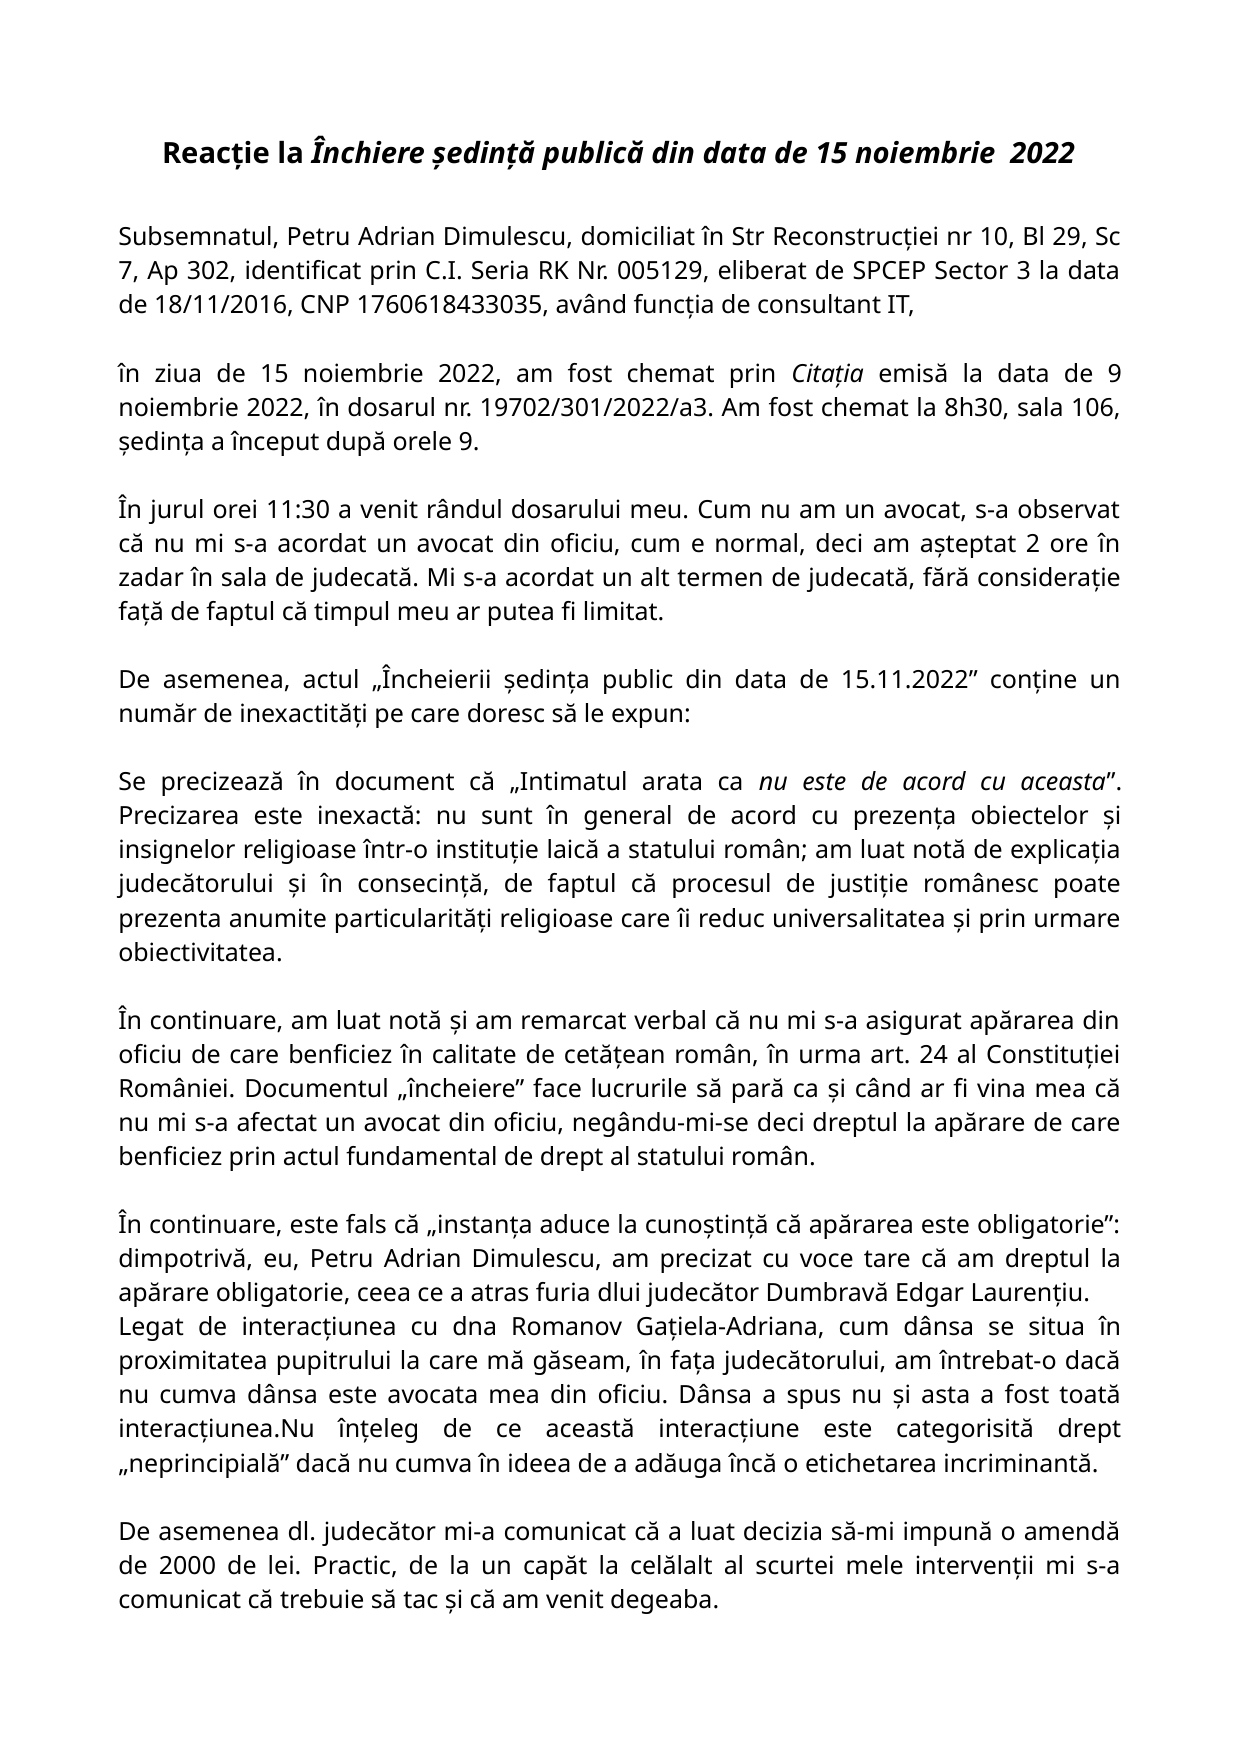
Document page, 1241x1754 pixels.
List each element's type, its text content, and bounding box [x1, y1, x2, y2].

text În continuare, am luat notă și am remarcat verbal că nu mi s-a asigurat apărarea din oficiu de care benficiez în calitate de cetățean român, în urma art. 24 al Constituției României. Documentul „încheiere” face lucrurile să pară ca și când ar fi vina mea că nu mi s-a afectat un avocat din oficiu, negându-mi-se deci dreptul la apărare de care benficiez prin actul fundamental de drept al statului român. [118, 1002, 1122, 1173]
text De asemenea, actul „Încheierii ședința public din data de 15.11.2022” conține un număr de inexactități pe care doresc să le expun: [118, 662, 1122, 730]
text în ziua de 15 noiembrie 2022, am fost chemat prin Citația emisă la data de 9 noiembrie 2022, în dosarul nr. 19702/301/2022/a3. Am fost chemat la 8h30, sala 106, ședința a început după orele 9. [118, 355, 1122, 457]
text În jurul orei 11:30 a venit rândul dosarului meu. Cum nu am un avocat, s-a observat că nu mi s-a acordat un avocat din oficiu, cum e normal, deci am așteptat 2 ore în zadar în sala de judecată. Mi s-a acordat un alt termen de judecată, fără considerație față de faptul că timpul meu ar putea fi limitat. [118, 491, 1122, 628]
text Se precizează în document că „Intimatul arata ca nu este de acord cu aceasta”. Precizarea este inexactă: nu sunt în general de acord cu prezența obiectelor și insignelor religioase într-o instituție laică a statului român; am luat notă de explicația judecătorului și în consecință, de faptul că procesul de justiție românesc poate prezenta anumite particularități religioase care îi reduc universalitatea și prin urmare obiectivitatea. [118, 764, 1122, 968]
subtitle Reacție la Închiere ședință publică din data de 15 noiembrie 2022 [118, 133, 1122, 172]
text Subsemnatul, Petru Adrian Dimulescu, domiciliat în Str Reconstrucției nr 10, Bl 29, Sc 7, Ap 302, identificat prin C.I. Seria RK Nr. 005129, eliberat de SPCEP Sector 3 la data de 18/11/2016, CNP 1760618433035, având funcția de consultant IT, [118, 219, 1122, 321]
text Legat de interacțiunea cu dna Romanov Gațiela-Adriana, cum dânsa se situa în proximitatea pupitrului la care mă găseam, în fața judecătorului, am întrebat-o dacă nu cumva dânsa este avocata mea din oficiu. Dânsa a spus nu și asta a fost toată interacțiunea.Nu înțeleg de ce această interacțiune este categorisită drept „neprincipială” dacă nu cumva în ideea de a adăuga încă o etichetarea incriminantă. [118, 1309, 1122, 1479]
text De asemenea dl. judecător mi-a comunicat că a luat decizia să-mi impună o amendă de 2000 de lei. Practic, de la un capăt la celălalt al scurtei mele intervenții mi s-a comunicat că trebuie să tac și că am venit degeaba. [118, 1513, 1122, 1616]
text În continuare, este fals că „instanța aduce la cunoștință că apărarea este obligatorie”: dimpotrivă, eu, Petru Adrian Dimulescu, am precizat cu voce tare că am dreptul la apărare obligatorie, ceea ce a atras furia dlui judecător Dumbravă Edgar Laurențiu. [118, 1207, 1122, 1309]
